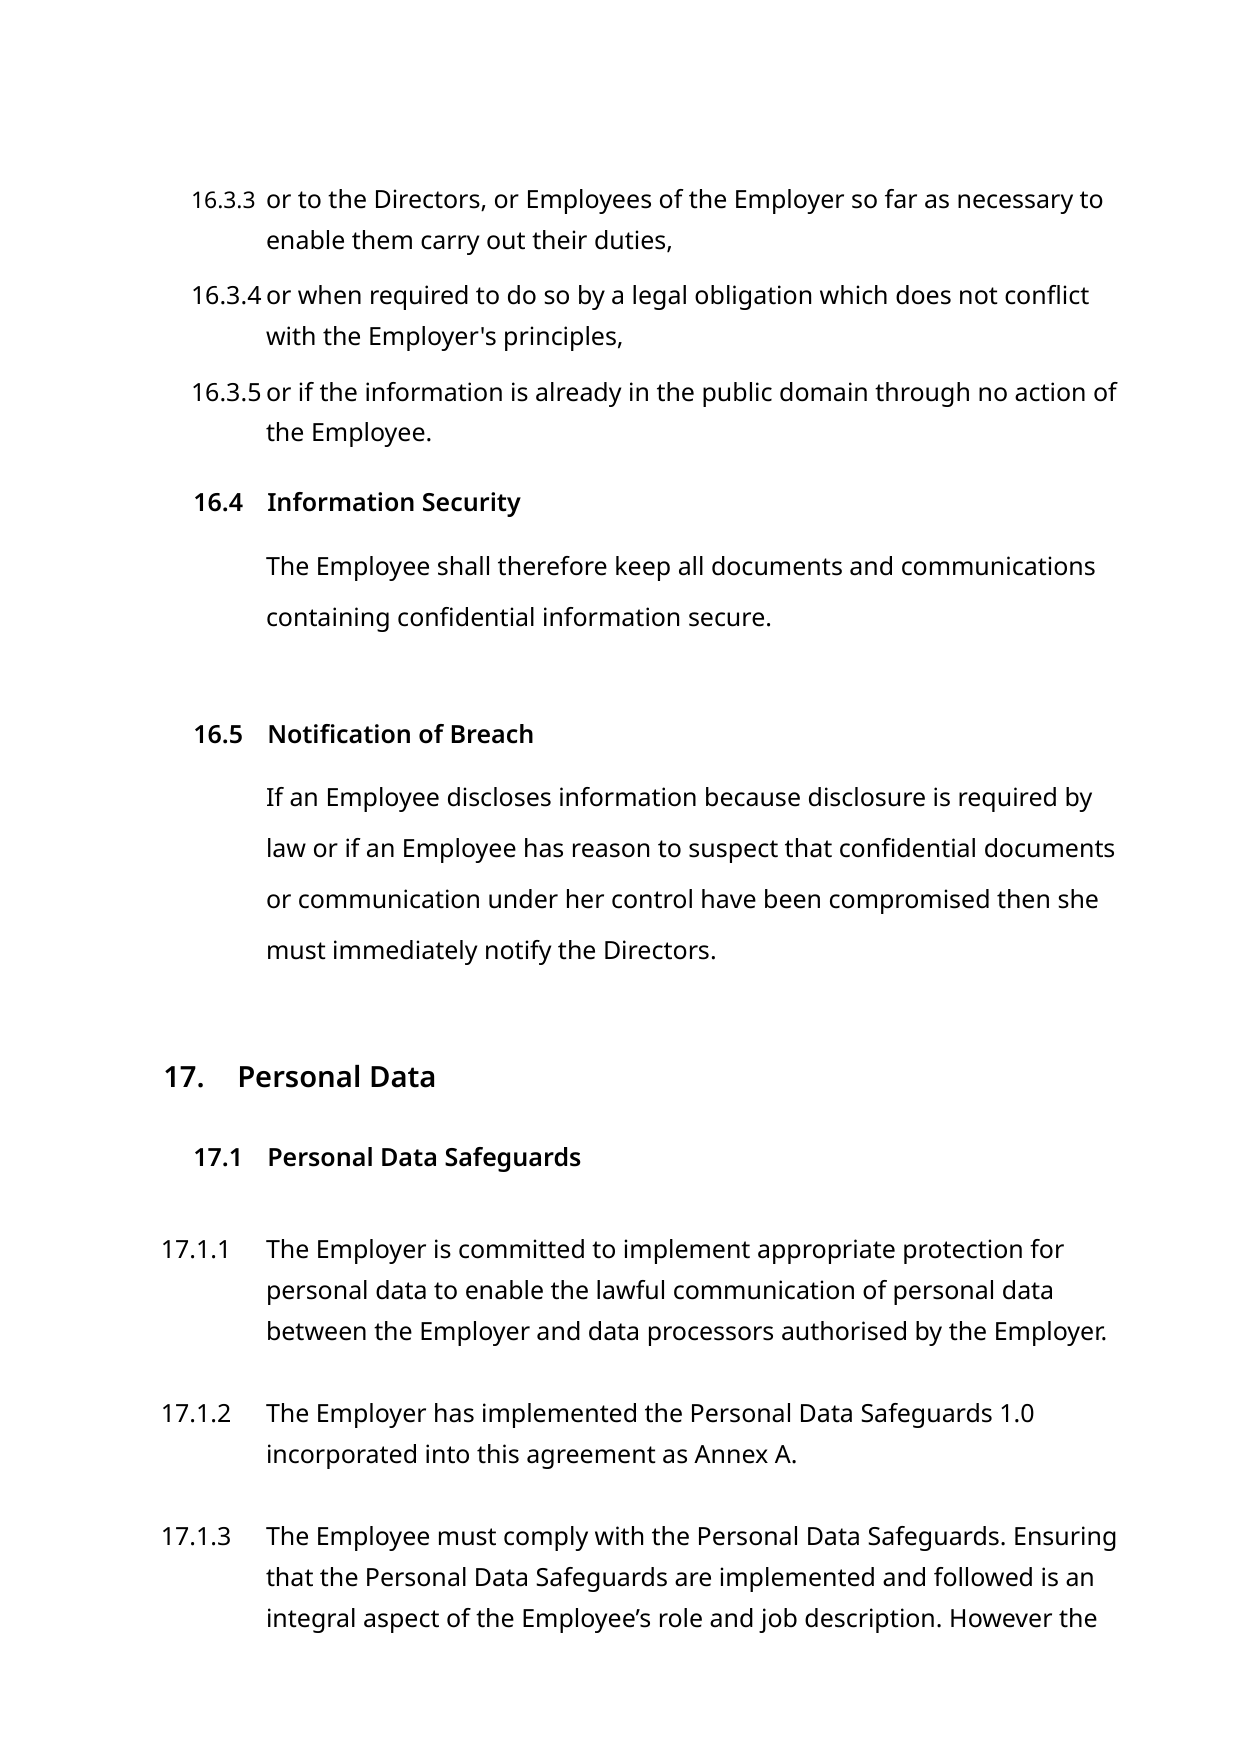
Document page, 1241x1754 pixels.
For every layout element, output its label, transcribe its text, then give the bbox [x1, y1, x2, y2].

subtitle The Employer has implemented the Personal Data Safeguards 1.0 incorporated into this agreement as Annex A. [161, 1396, 1122, 1471]
subtitle Information Security [193, 485, 1122, 519]
subtitle Notification of Breach [193, 716, 1122, 750]
subtitle Personal Data Safeguards [193, 1139, 1122, 1174]
subtitle Personal Data [163, 1056, 1122, 1096]
list The Employee shall therefore keep all documents and communications containing confidential information secure. [266, 548, 1122, 634]
subtitle The Employer is committed to implement appropriate protection for personal data to enable the lawful communication of personal data between the Employer and data processors authorised by the Employer. [161, 1232, 1122, 1348]
subtitle or to the Directors, or Employees of the Employer so far as necessary to enable them carry out their duties, [191, 182, 1122, 257]
subtitle The Employee must comply with the Personal Data Safeguards. Ensuring that the Personal Data Safeguards are implemented and followed is an integral aspect of the Employee’s role and job description. However the [161, 1518, 1122, 1634]
list If an Employee discloses information because disclosure is required by law or if an Employee has reason to suspect that confidential documents or communication under her control have been compromised then she must immediately notify the Directors. [266, 780, 1122, 967]
subtitle or when required to do so by a legal obligation which does not conflict with the Employer's principles, [191, 278, 1122, 353]
subtitle or if the information is already in the public domain through no action of the Employee. [191, 374, 1122, 449]
